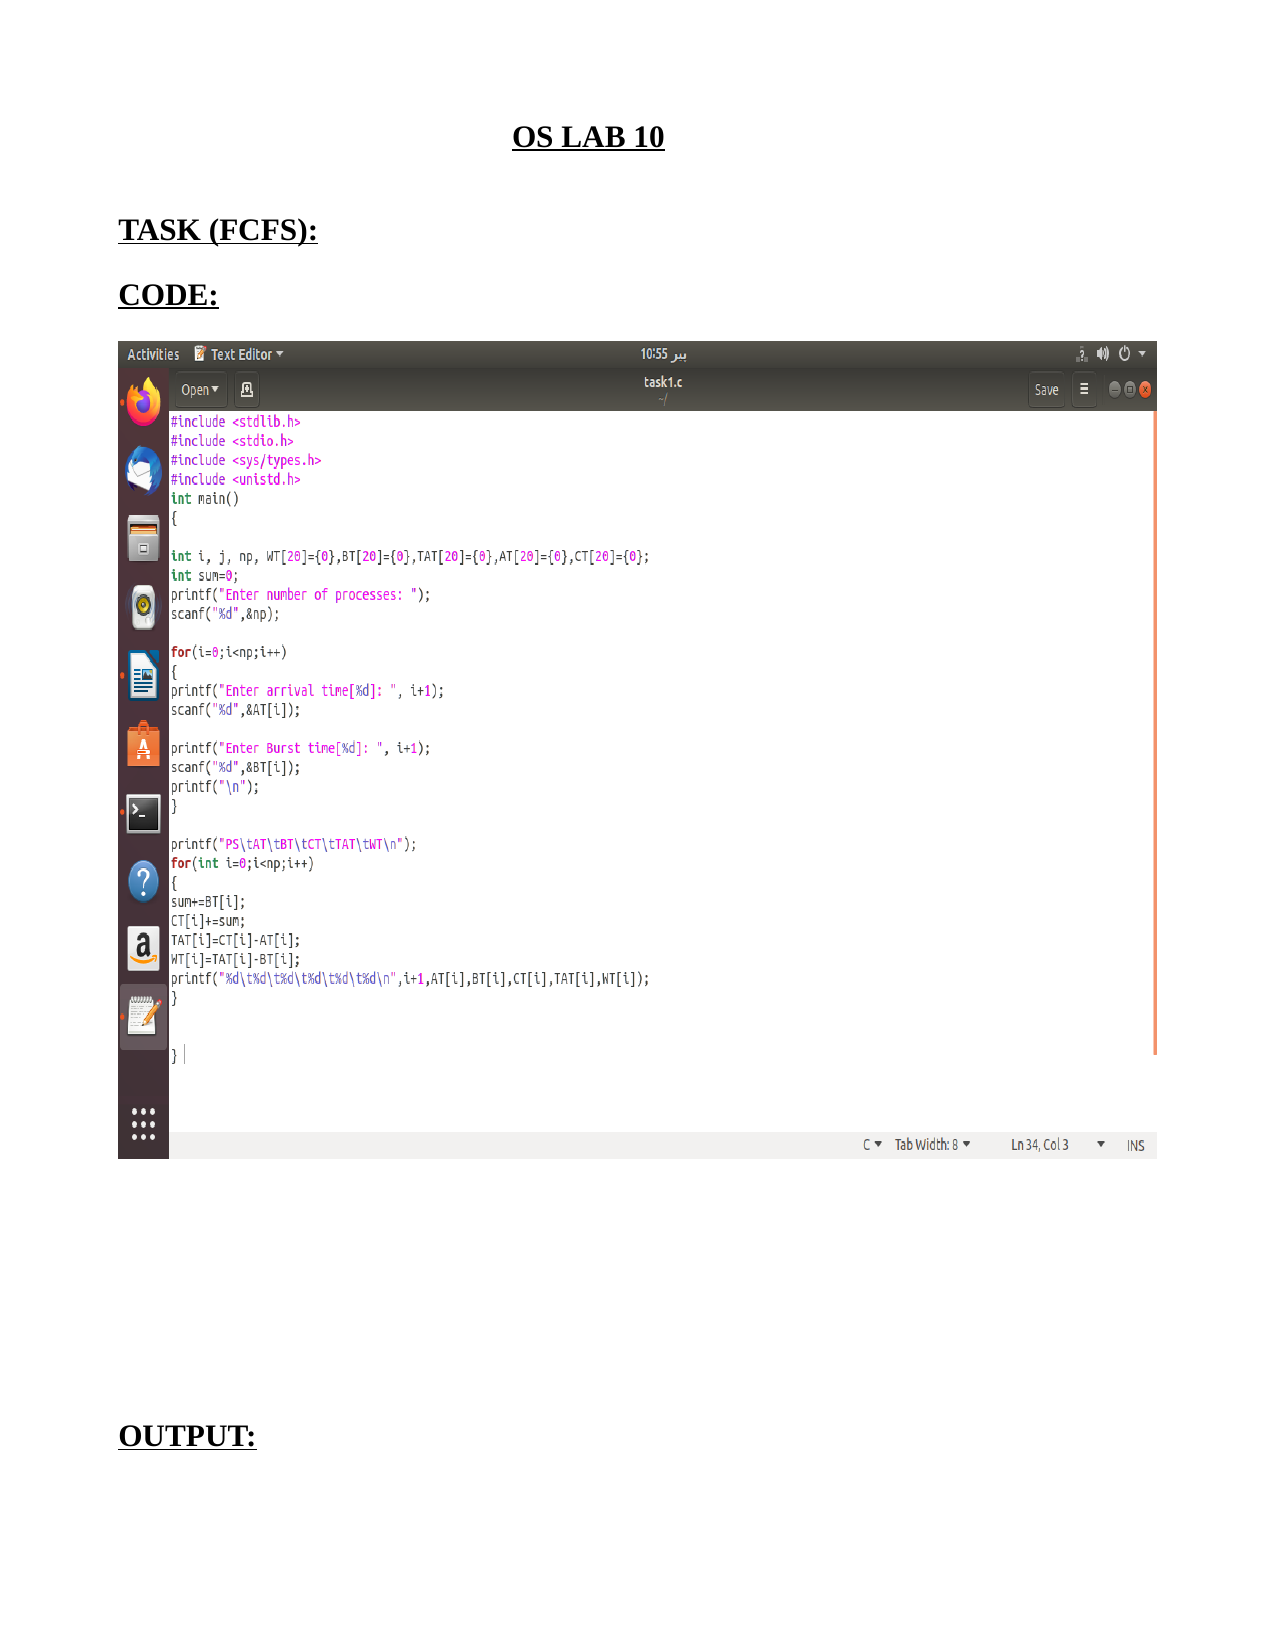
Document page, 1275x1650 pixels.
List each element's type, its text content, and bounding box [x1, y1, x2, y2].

text OS LAB 10 [118, 118, 1157, 154]
picture [118, 341, 1157, 1159]
text CODE: [118, 276, 1157, 312]
text TASK (FCFS): [118, 212, 1157, 247]
text OUTPUT: [118, 1418, 1157, 1454]
